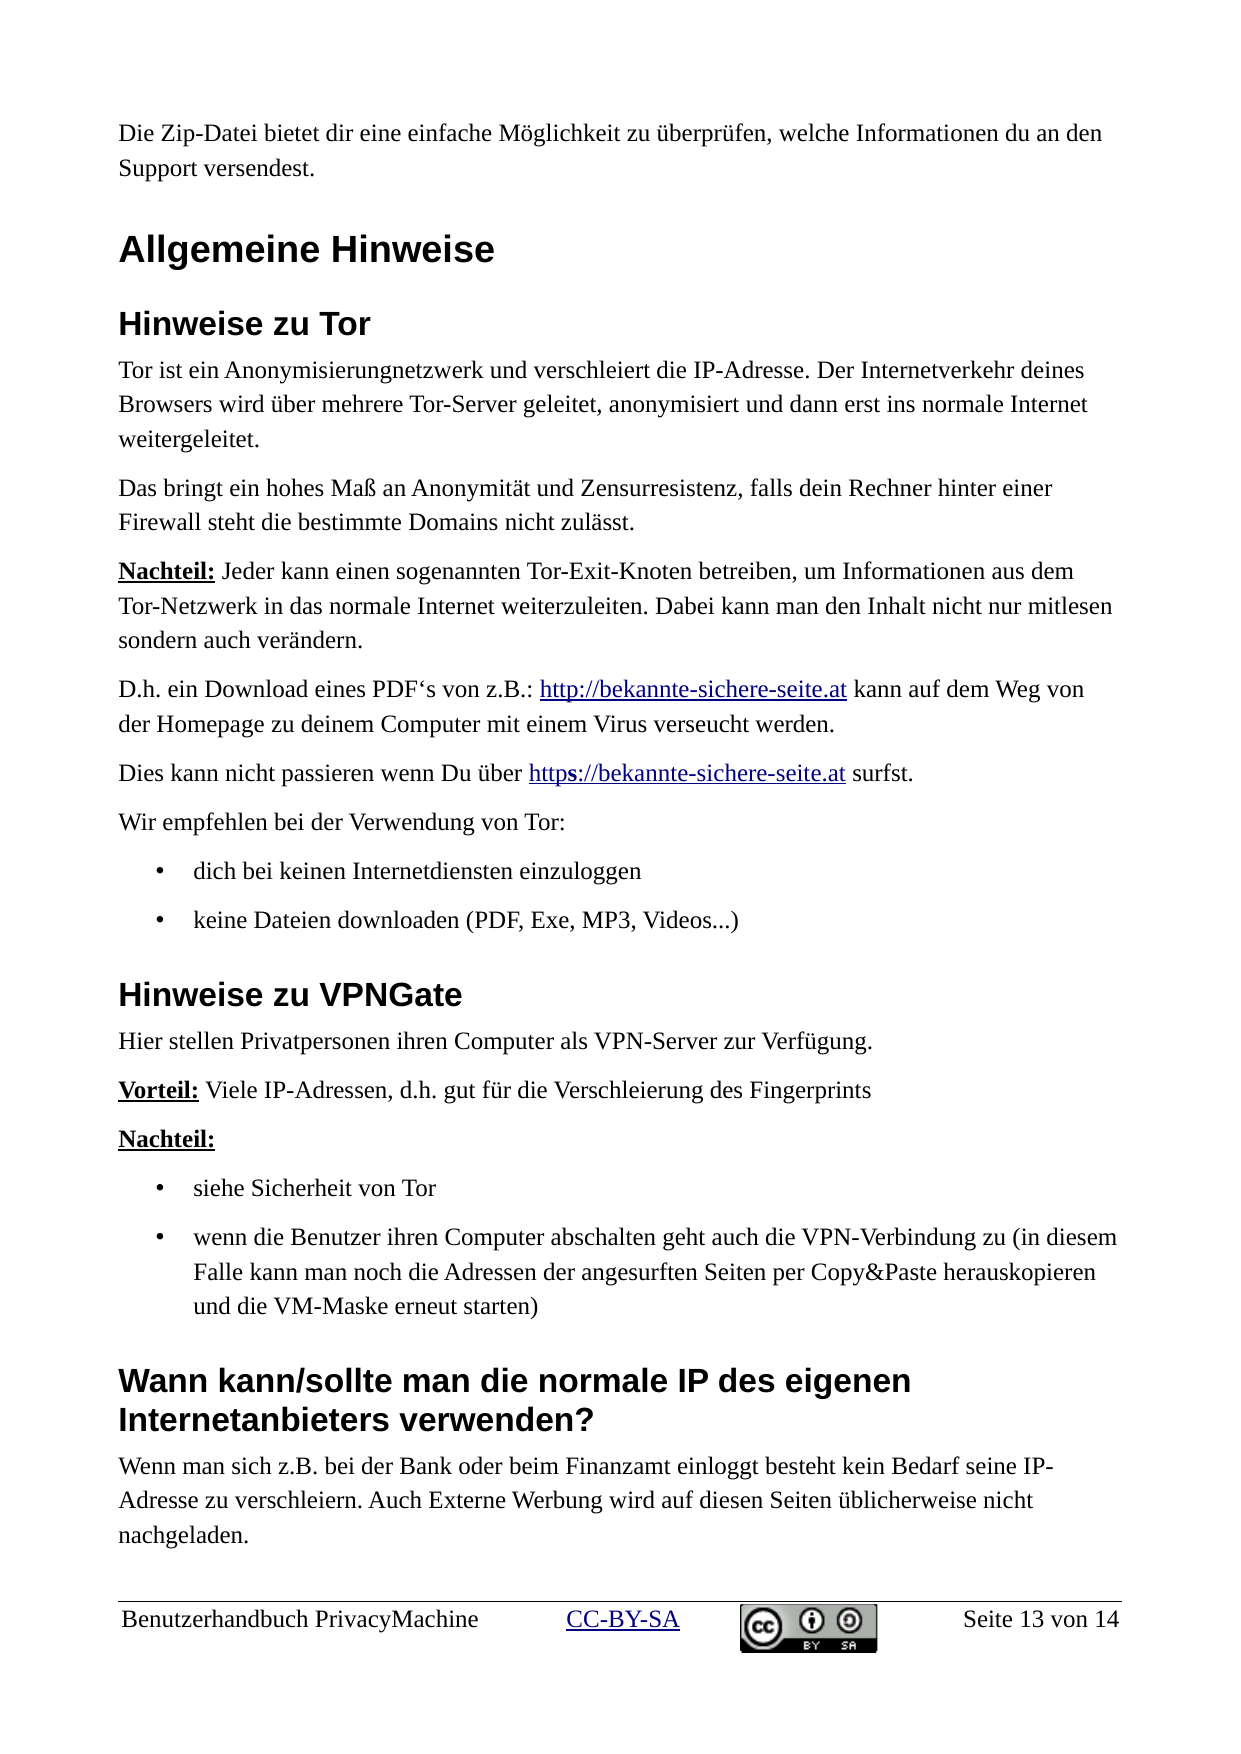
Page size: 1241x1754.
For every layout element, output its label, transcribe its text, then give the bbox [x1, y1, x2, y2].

text Die Zip-Datei bietet dir eine einfache Möglichkeit zu überprüfen, welche Informationen du an den Support versendest. [118, 118, 1122, 181]
text Hier stellen Privatpersonen ihren Computer als VPN-Server zur Verfügung. [118, 1026, 1122, 1055]
text Das bringt ein hohes Maß an Anonymität und Zensurresistenz, falls dein Rechner hinter einer Firewall steht die bestimmte Domains nicht zulässt. [118, 473, 1122, 536]
list keine Dateien downloaden (PDF, Exe, MP3, Videos...) [156, 905, 1122, 934]
picture [740, 1604, 878, 1653]
subtitle Wann kann/sollte man die normale IP des eigenen Internetanbieters verwenden? [118, 1361, 1122, 1438]
text Tor ist ein Anonymisierungnetzwerk und verschleiert die IP-Adresse. Der Internetverkehr deines Browsers wird über mehrere Tor-Server geleitet, anonymisiert und dann erst ins normale Internet weitergeleitet. [118, 355, 1122, 452]
list siehe Sicherheit von Tor [156, 1173, 1122, 1202]
subtitle Hinweise zu Tor [118, 304, 1122, 342]
list dich bei keinen Internetdiensten einzuloggen [156, 856, 1122, 885]
text Nachteil: [118, 1124, 1122, 1153]
text Vorteil: Viele IP-Adressen, d.h. gut für die Verschleierung des Fingerprints [118, 1075, 1122, 1104]
text Wenn man sich z.B. bei der Bank oder beim Finanzamt einloggt besteht kein Bedarf seine IP-Adresse zu verschleiern. Auch Externe Werbung wird auf diesen Seiten üblicherweise nicht nachgeladen. [118, 1451, 1122, 1549]
text D.h. ein Download eines PDF‘s von z.B.: http://bekannte-sichere-seite.at kann auf dem Weg von der Homepage zu deinem Computer mit einem Virus verseucht werden. [118, 674, 1122, 738]
text Dies kann nicht passieren wenn Du über https://bekannte-sichere-seite.at surfst. [118, 758, 1122, 787]
subtitle Allgemeine Hinweise [118, 227, 1122, 270]
text Wir empfehlen bei der Verwendung von Tor: [118, 807, 1122, 836]
list wenn die Benutzer ihren Computer abschalten geht auch die VPN-Verbindung zu (in diesem Falle kann man noch die Adressen der angesurften Seiten per Copy&Paste herauskopieren und die VM-Maske erneut starten) [156, 1222, 1122, 1320]
text Nachteil: Jeder kann einen sogenannten Tor-Exit-Knoten betreiben, um Informationen aus dem Tor-Netzwerk in das normale Internet weiterzuleiten. Dabei kann man den Inhalt nicht nur mitlesen sondern auch verändern. [118, 556, 1122, 654]
subtitle Hinweise zu VPNGate [118, 975, 1122, 1014]
